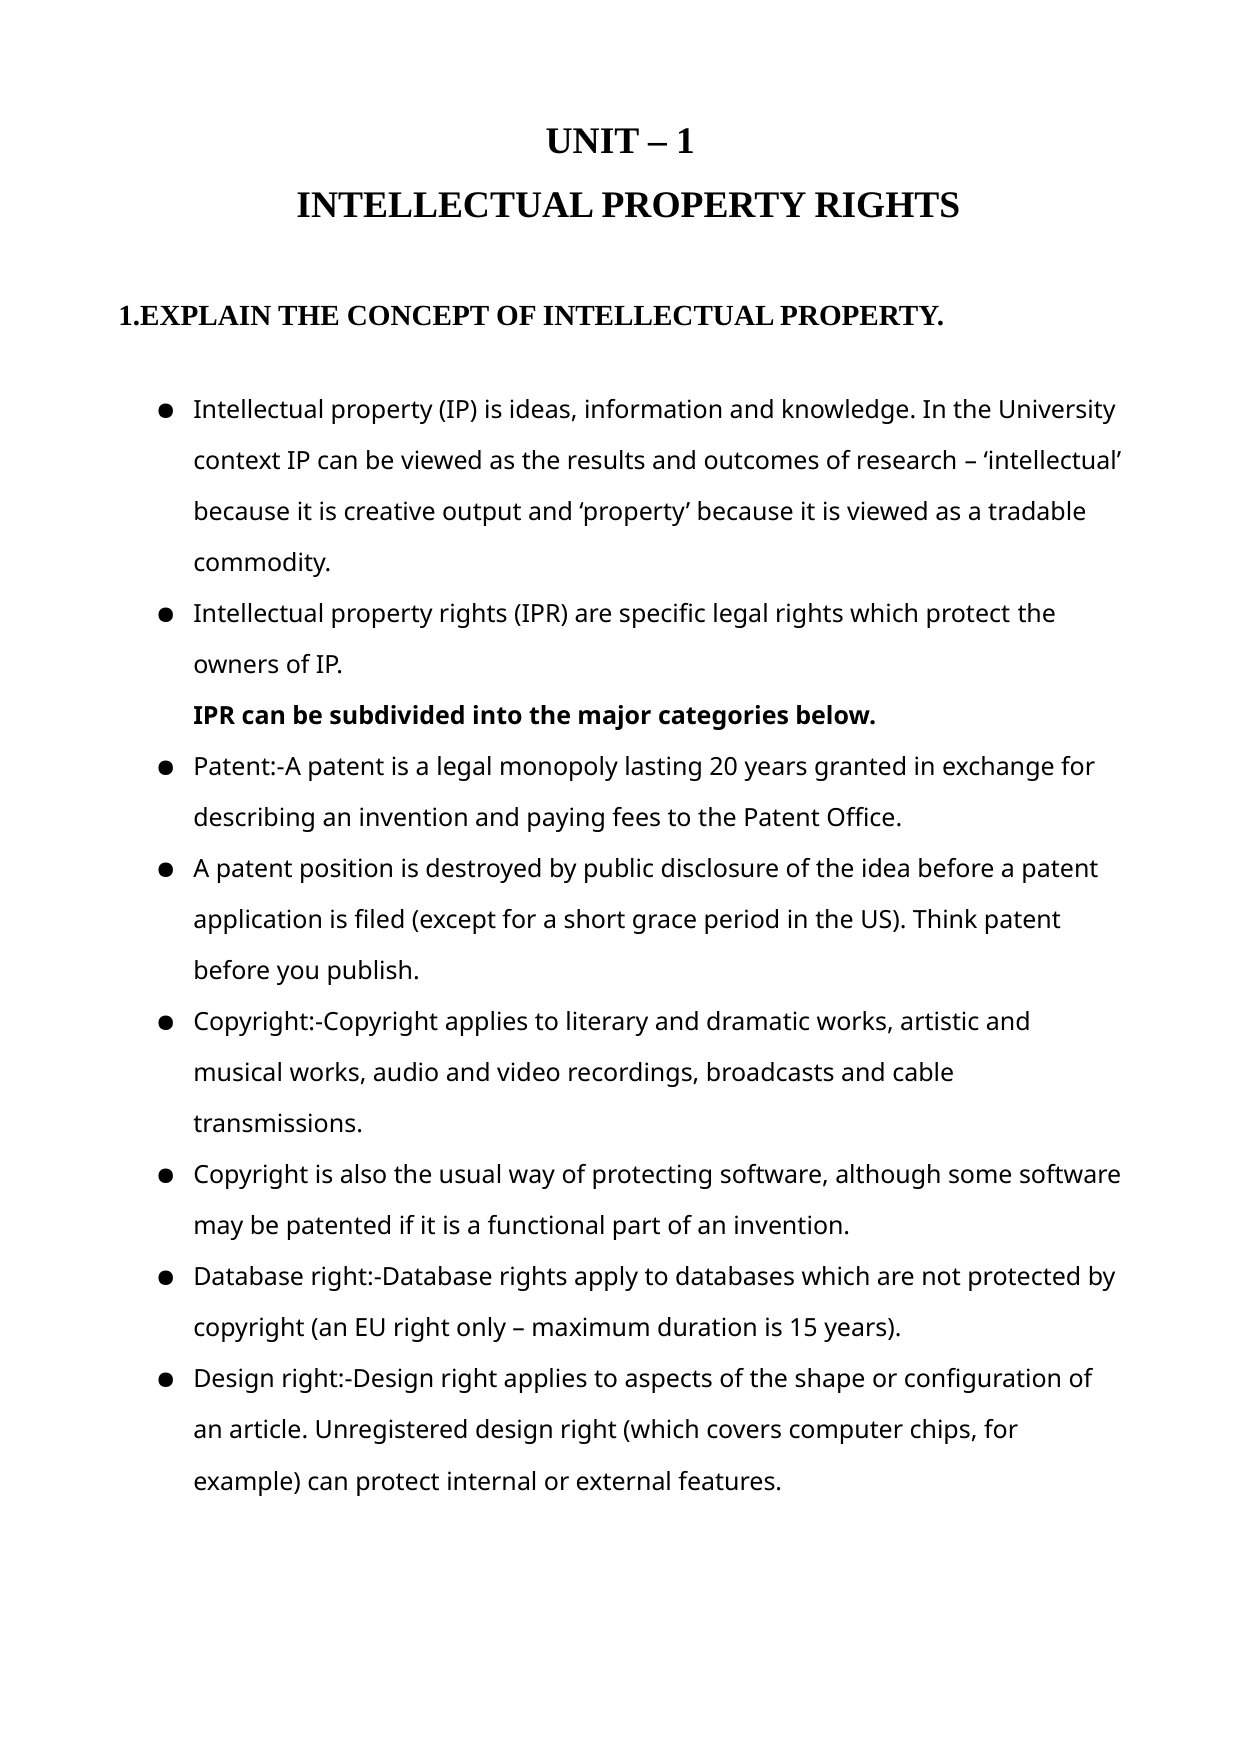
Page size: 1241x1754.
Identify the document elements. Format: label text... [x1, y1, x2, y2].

text INTELLECTUAL PROPERTY RIGHTS [118, 183, 1122, 226]
list IPR can be subdivided into the major categories below. [156, 697, 1122, 732]
list Patent:-A patent is a legal monopoly lasting 20 years granted in exchange for describing an invention and paying fees to the Patent Office. [156, 748, 1122, 834]
list Database right:-Database rights apply to databases which are not protected by copyright (an EU right only – maximum duration is 15 years). [156, 1259, 1122, 1344]
list Design right:-Design right applies to aspects of the shape or configuration of an article. Unregistered design right (which covers computer chips, for example) can protect internal or external features. [156, 1361, 1122, 1497]
list Copyright is also the usual way of protecting software, although some software may be patented if it is a functional part of an invention. [156, 1157, 1122, 1242]
list Copyright:-Copyright applies to literary and dramatic works, artistic and musical works, audio and video recordings, broadcasts and cable transmissions. [156, 1004, 1122, 1140]
list A patent position is destroyed by public disclosure of the idea before a patent application is filed (except for a short grace period in the US). Think patent before you publish. [156, 851, 1122, 987]
text 1.EXPLAIN THE CONCEPT OF INTELLECTUAL PROPERTY. [118, 298, 1122, 331]
list Intellectual property rights (IPR) are specific legal rights which protect the owners of IP. [156, 595, 1122, 681]
list Intellectual property (IP) is ideas, information and knowledge. In the University context IP can be viewed as the results and outcomes of research – ‘intellectual’ because it is creative output and ‘property’ because it is viewed as a tradable commodity. [156, 391, 1122, 578]
text UNIT – 1 [118, 118, 1122, 161]
